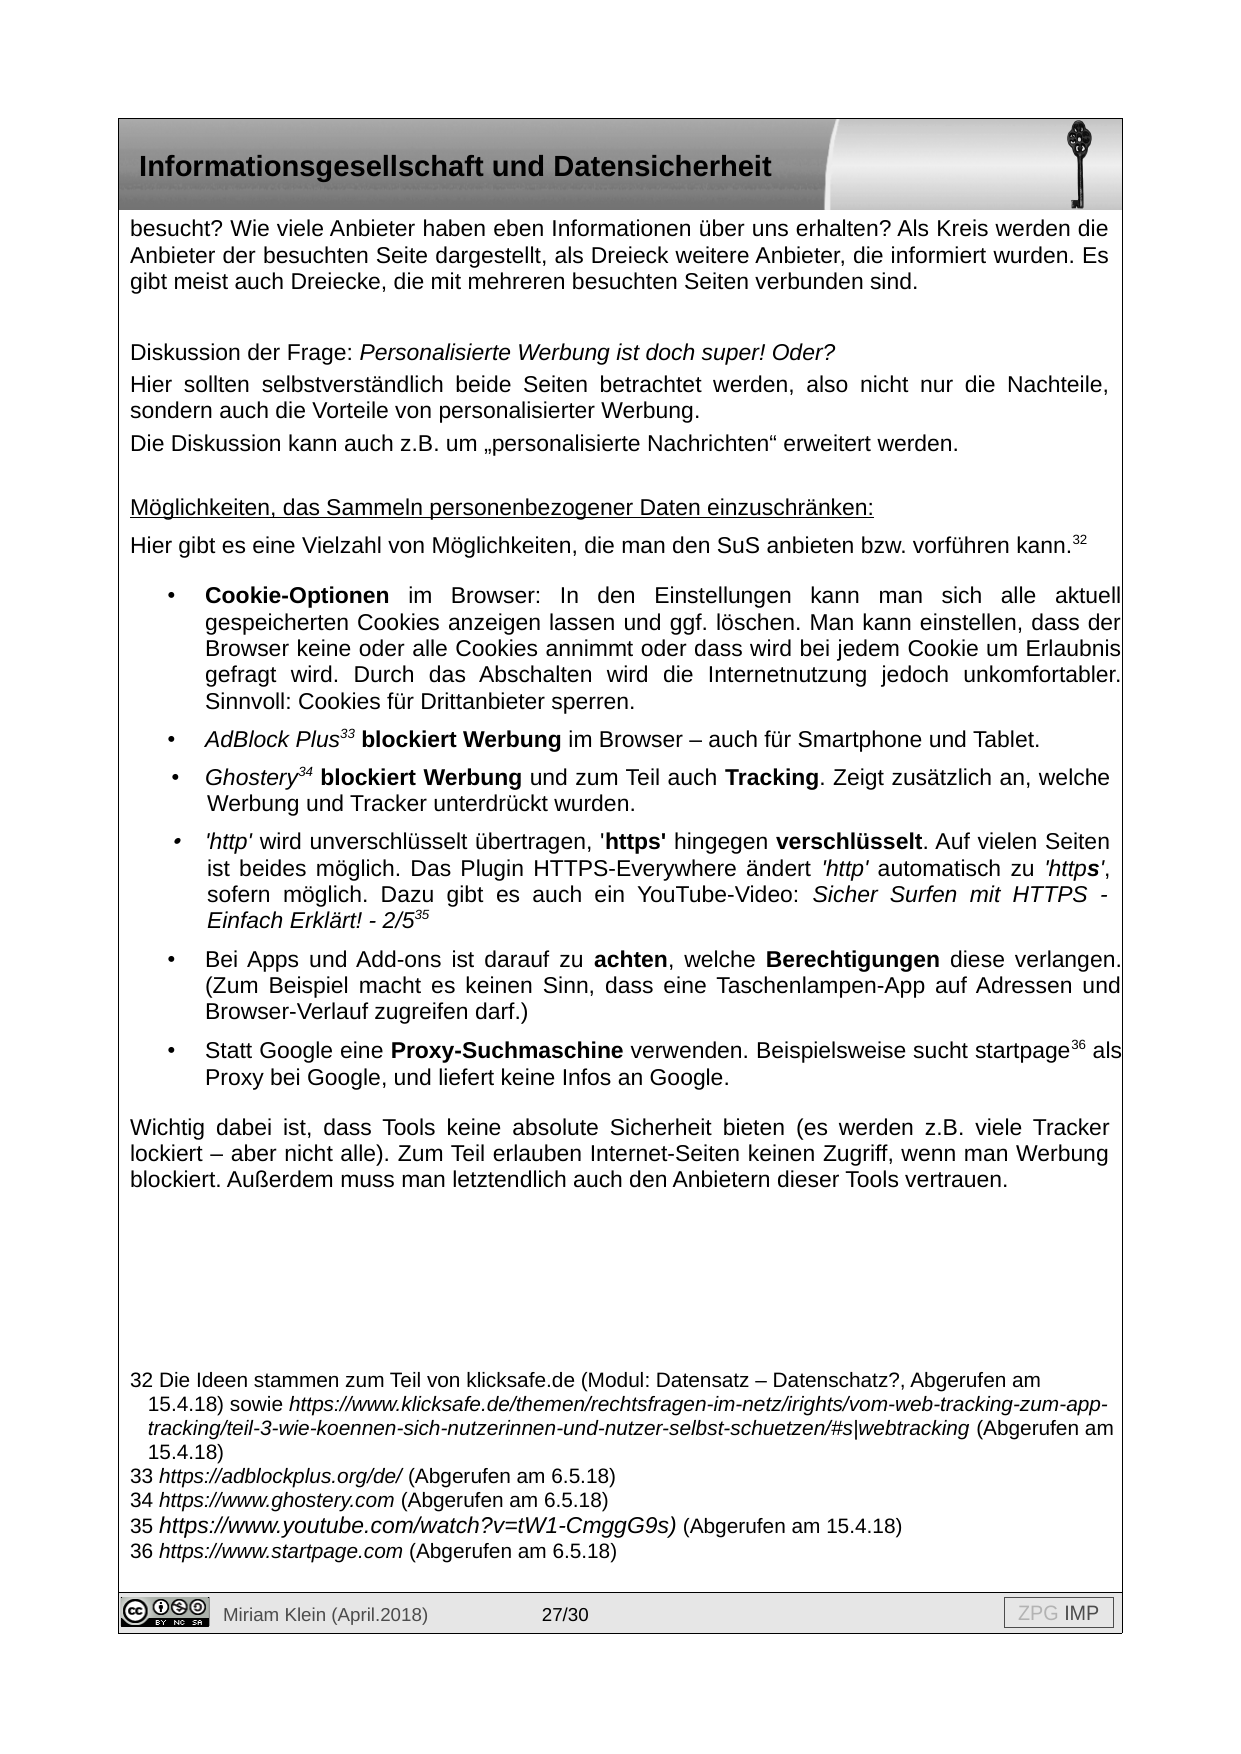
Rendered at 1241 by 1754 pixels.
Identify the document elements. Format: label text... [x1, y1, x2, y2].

text Hier gibt es eine Vielzahl von Möglichkeiten, die man den SuS anbieten bzw. vorführen kann. [130, 532, 1110, 558]
text Die Ideen stammen zum Teil von klicksafe.de (Modul: Datensatz – Datenschatz?, Abgerufen am 15.4.18) sowie https://www.klicksafe.de/themen/rechtsfragen-im-netz/irights/vom-web-tracking-zum-app-tracking/teil-3-wie-koennen-sich-nutzerinnen-und-nutzer-selbst-schuetzen/#s|webtracking (Abgerufen am 15.4.18) [130, 1368, 1122, 1464]
list 'http' wird unverschlüsselt übertragen, 'https' hingegen verschlüsselt. Auf vielen Seiten ist beides möglich. Das Plugin HTTPS-Everywhere ändert 'http' automatisch zu 'https', sofern möglich. Dazu gibt es auch ein YouTube-Video: Sicher Surfen mit HTTPS - Einfach Erklärt! - 2/5 [171, 828, 1110, 934]
text Möglichkeiten, das Sammeln personenbezogener Daten einzuschränken: [130, 494, 1110, 520]
list Ghostery blockiert Werbung und zum Teil auch Tracking. Zeigt zusätzlich an, welche Werbung und Tracker unterdrückt wurden. [171, 764, 1110, 817]
picture [119, 119, 1122, 210]
text Wichtig dabei ist, dass Tools keine absolute Sicherheit bieten (es werden z.B. viele Tracker lockiert – aber nicht alle). Zum Teil erlauben Internet-Seiten keinen Zugriff, wenn man Werbung blockiert. Außerdem muss man letztendlich auch den Anbietern dieser Tools vertrauen. [130, 1113, 1110, 1192]
list Cookie-Optionen im Browser: In den Einstellungen kann man sich alle aktuell gespeicherten Cookies anzeigen lassen und ggf. löschen. Man kann einstellen, dass der Browser keine oder alle Cookies annimmt oder dass wird bei jedem Cookie um Erlaubnis gefragt wird. Durch das Abschalten wird die Internetnutzung jedoch unkomfortabler. Sinnvoll: Cookies für Drittanbieter sperren. [167, 582, 1122, 714]
text Die Diskussion kann auch z.B. um „personalisierte Nachrichten“ erweitert werden. [130, 429, 1110, 456]
list https://www.ghostery.com (Abgerufen am 6.5.18) [130, 1488, 1122, 1512]
list Bei Apps und Add-ons ist darauf zu achten, welche Berechtigungen diese verlangen. (Zum Beispiel macht es keinen Sinn, dass eine Taschenlampen-App auf Adressen und Browser-Verlauf zugreifen darf.) [167, 946, 1122, 1024]
list AdBlock Plus blockiert Werbung im Browser – auch für Smartphone und Tablet. [167, 726, 1122, 752]
picture [120, 1597, 210, 1627]
text Diskussion der Frage: Personalisierte Werbung ist doch super! Oder? [130, 338, 1110, 365]
list Statt Google eine Proxy-Suchmaschine verwenden. Beispielsweise sucht startpage als Proxy bei Google, und liefert keine Infos an Google. [167, 1037, 1122, 1090]
list https://adblockplus.org/de/ (Abgerufen am 6.5.18) [130, 1464, 1122, 1488]
list https://www.startpage.com (Abgerufen am 6.5.18) [130, 1538, 1122, 1562]
text besucht? Wie viele Anbieter haben eben Informationen über uns erhalten? Als Kreis werden die Anbieter der besuchten Seite dargestellt, als Dreieck weitere Anbieter, die informiert wurden. Es gibt meist auch Dreiecke, die mit mehreren besuchten Seiten verbunden sind. [130, 215, 1110, 294]
text Hier sollten selbstverständlich beide Seiten betrachtet werden, also nicht nur die Nachteile, sondern auch die Vorteile von personalisierter Werbung. [130, 371, 1110, 423]
list https://www.youtube.com/watch?v=tW1-CmggG9s) (Abgerufen am 15.4.18) [130, 1512, 1122, 1538]
